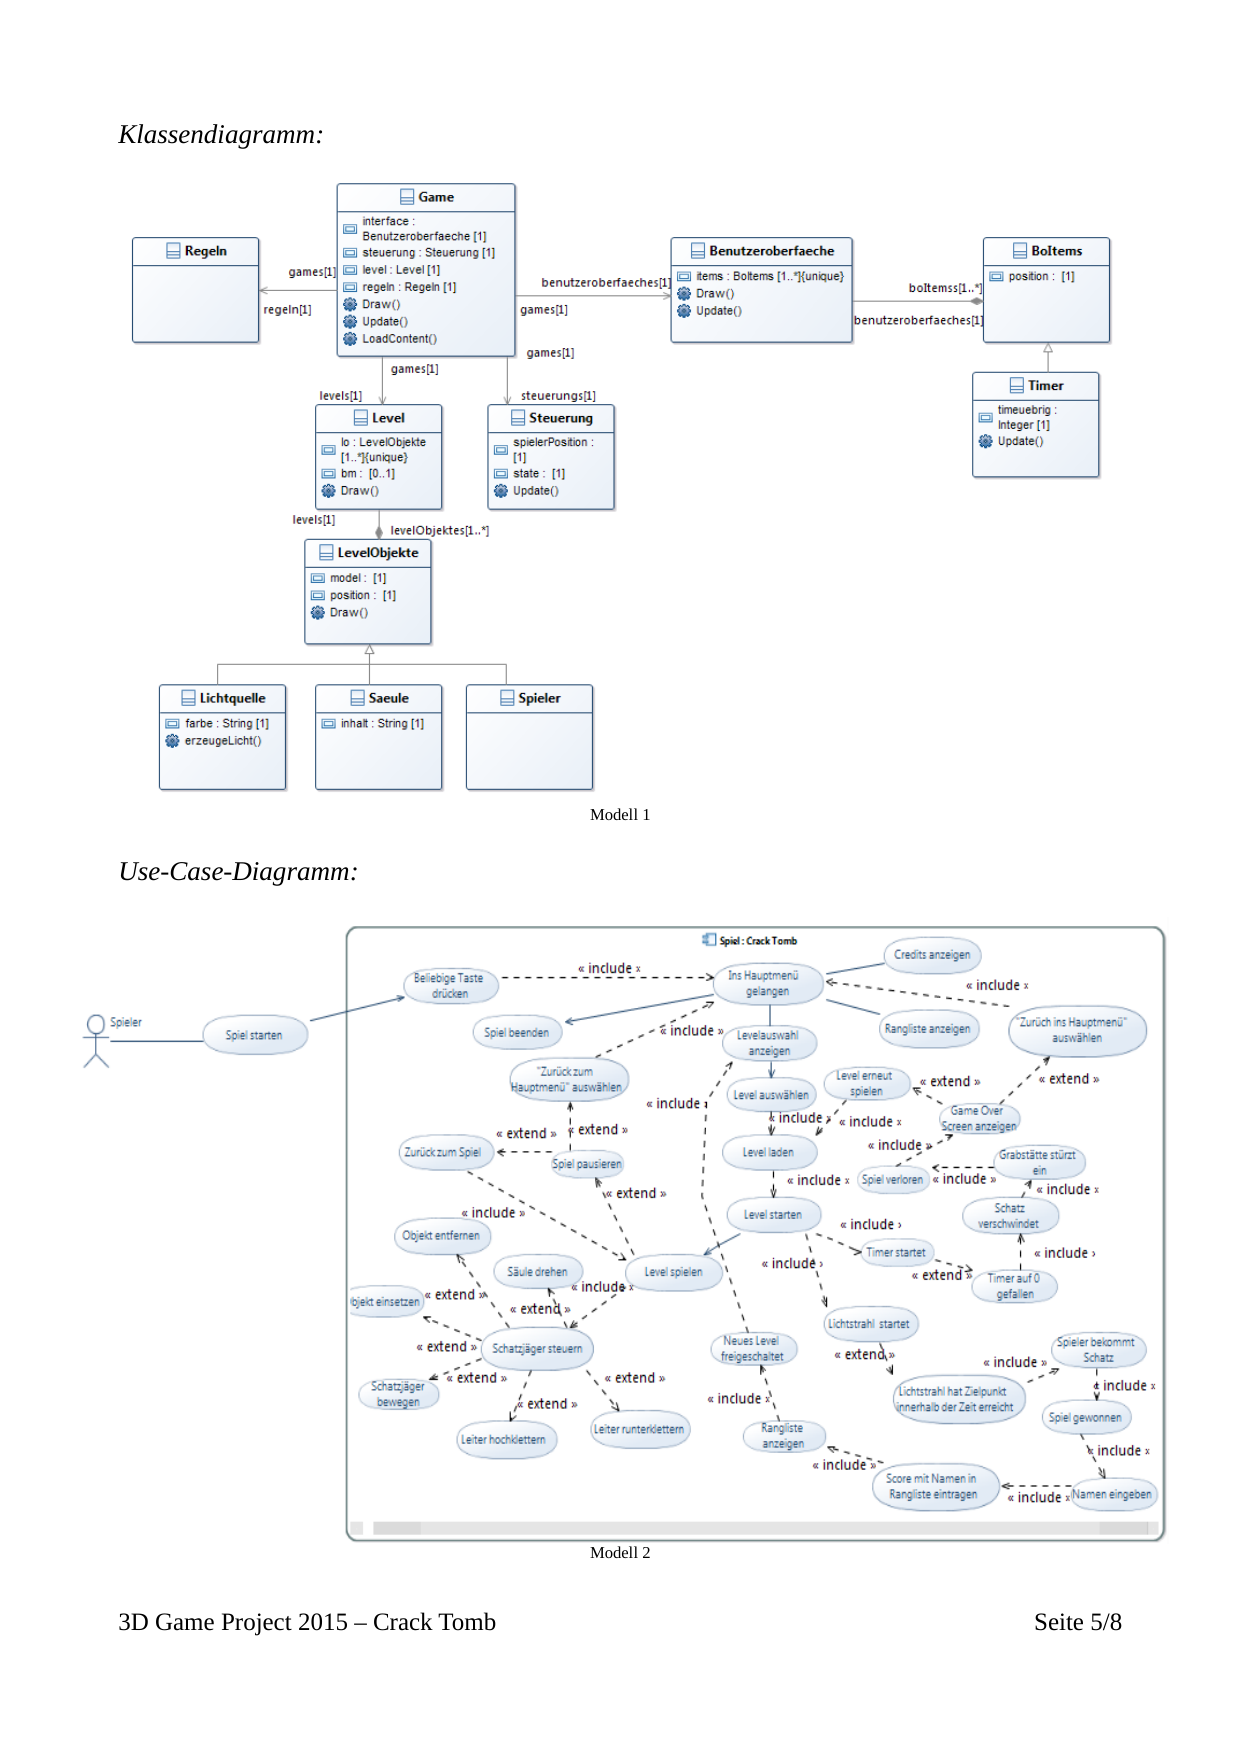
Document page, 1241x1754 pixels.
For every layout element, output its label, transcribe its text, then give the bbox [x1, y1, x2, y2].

text Klassendiagramm: [118, 118, 1122, 149]
text Modell 2 [118, 1544, 1122, 1562]
text Modell 1 [118, 805, 1122, 824]
picture [118, 180, 1123, 805]
text Use-Case-Diagramm: [118, 855, 1122, 886]
picture [71, 917, 1169, 1544]
